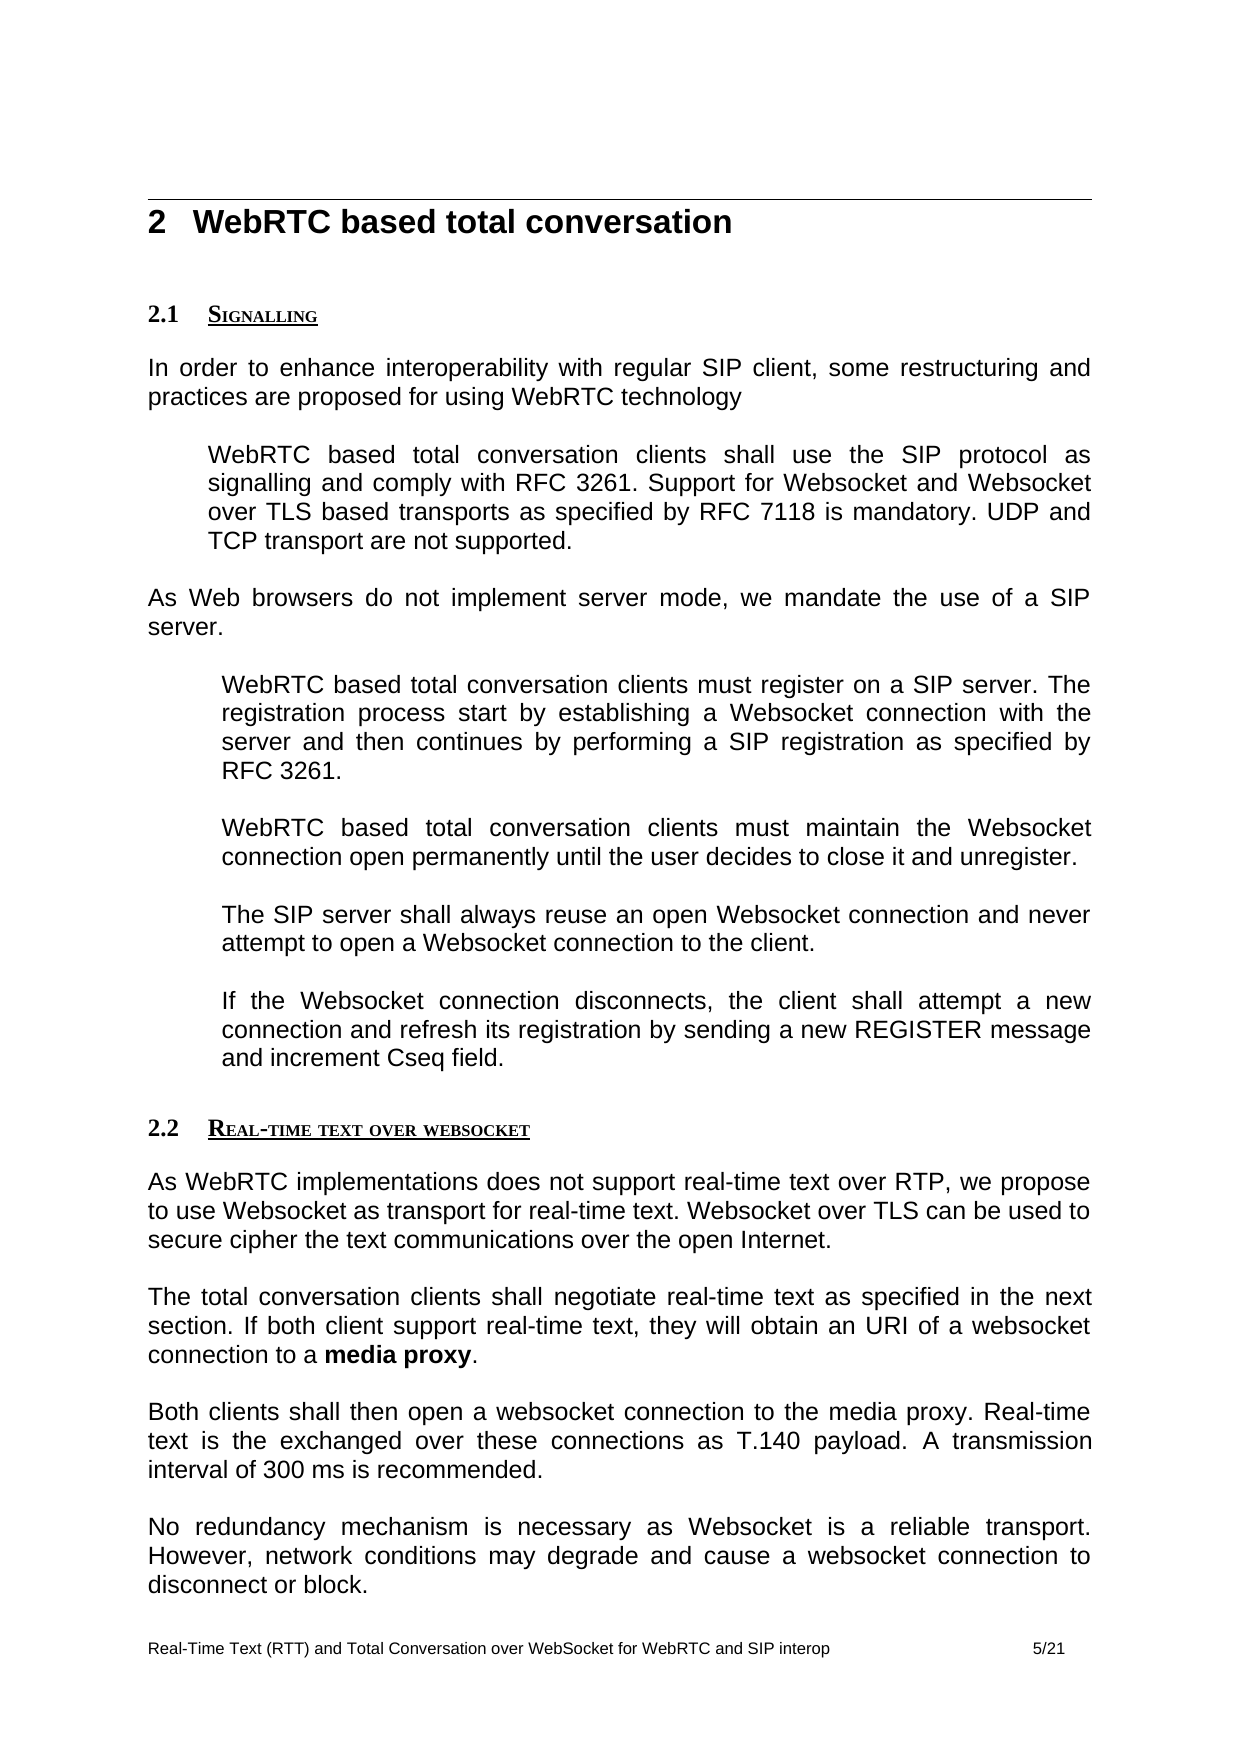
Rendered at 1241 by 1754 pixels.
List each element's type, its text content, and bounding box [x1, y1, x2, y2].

text If the Websocket connection disconnects, the client shall attempt a new connection and refresh its registration by sending a new REGISTER message and increment Cseq field. [221, 986, 1092, 1072]
text No redundancy mechanism is necessary as Websocket is a reliable transport. However, network conditions may degrade and cause a websocket connection to disconnect or block. [148, 1512, 1092, 1598]
text Both clients shall then open a websocket connection to the media proxy. Real-time text is the exchanged over these connections as T.140 payload. A transmission interval of 300 ms is recommended. [148, 1397, 1092, 1483]
text The SIP server shall always reuse an open Websocket connection and never attempt to open a Websocket connection to the client. [221, 899, 1092, 957]
text WebRTC based total conversation clients shall use the SIP protocol as signalling and comply with RFC 3261. Support for Websocket and Websocket over TLS based transports as specified by RFC 7118 is mandatory. UDP and TCP transport are not supported. [208, 439, 1092, 554]
subtitle WebRTC based total conversation [148, 200, 1092, 241]
text WebRTC based total conversation clients must maintain the Websocket connection open permanently until the user decides to close it and unregister. [221, 813, 1092, 871]
text As Web browsers do not implement server mode, we mandate the use of a SIP server. [148, 583, 1092, 641]
subtitle Real-time text over websocket [148, 1113, 1092, 1142]
text WebRTC based total conversation clients must register on a SIP server. The registration process start by establishing a Websocket connection with the server and then continues by performing a SIP registration as specified by RFC 3261. [221, 669, 1092, 784]
text In order to enhance interoperability with regular SIP client, some restructuring and practices are proposed for using WebRTC technology [148, 353, 1092, 411]
subtitle Signalling [148, 299, 1092, 328]
text The total conversation clients shall negotiate real-time text as specified in the next section. If both client support real-time text, they will obtain an URI of a websocket connection to a media proxy. [148, 1282, 1092, 1368]
text As WebRTC implementations does not support real-time text over RTP, we propose to use Websocket as transport for real-time text. Websocket over TLS can be used to secure cipher the text communications over the open Internet. [148, 1167, 1092, 1253]
